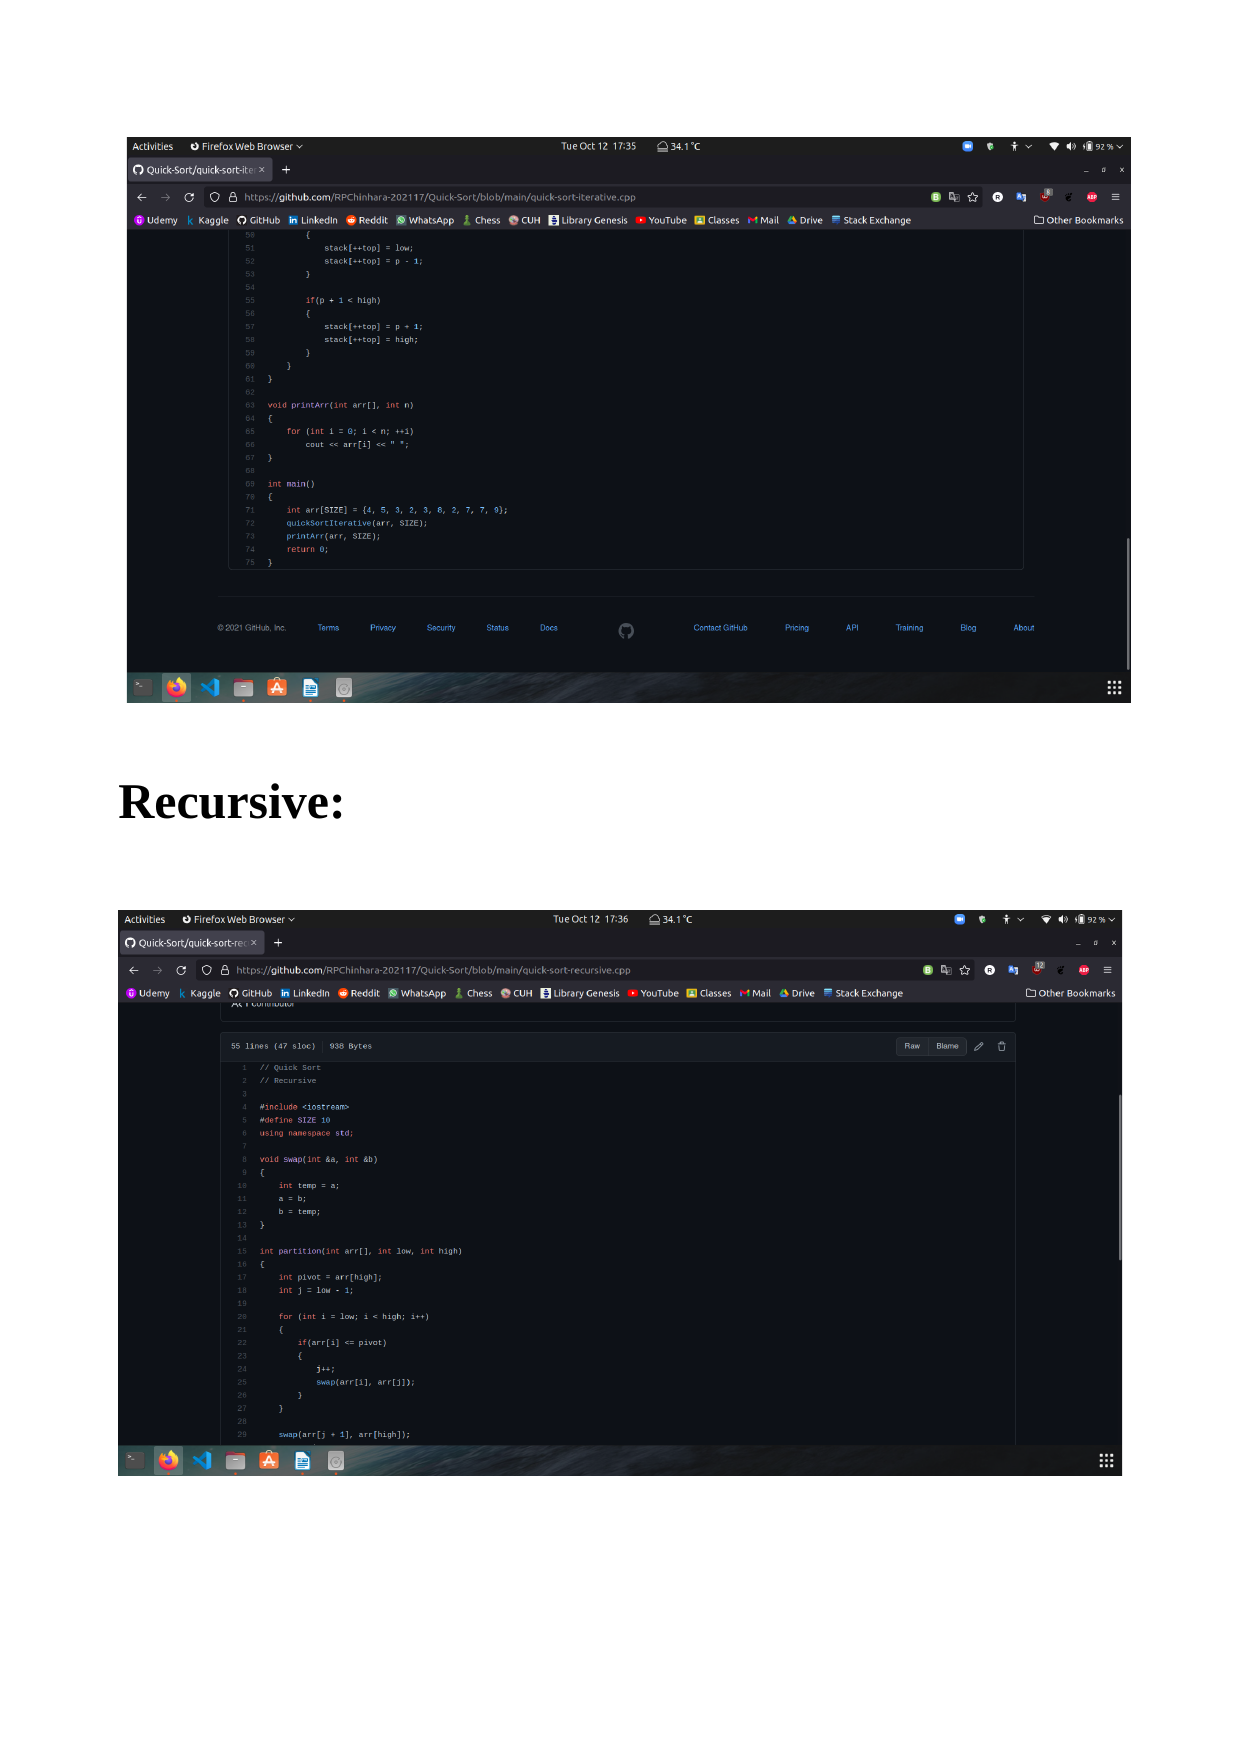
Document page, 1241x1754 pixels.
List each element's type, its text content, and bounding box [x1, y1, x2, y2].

picture [126, 137, 1131, 703]
text Recursive: [118, 772, 1122, 830]
picture [118, 910, 1123, 1476]
